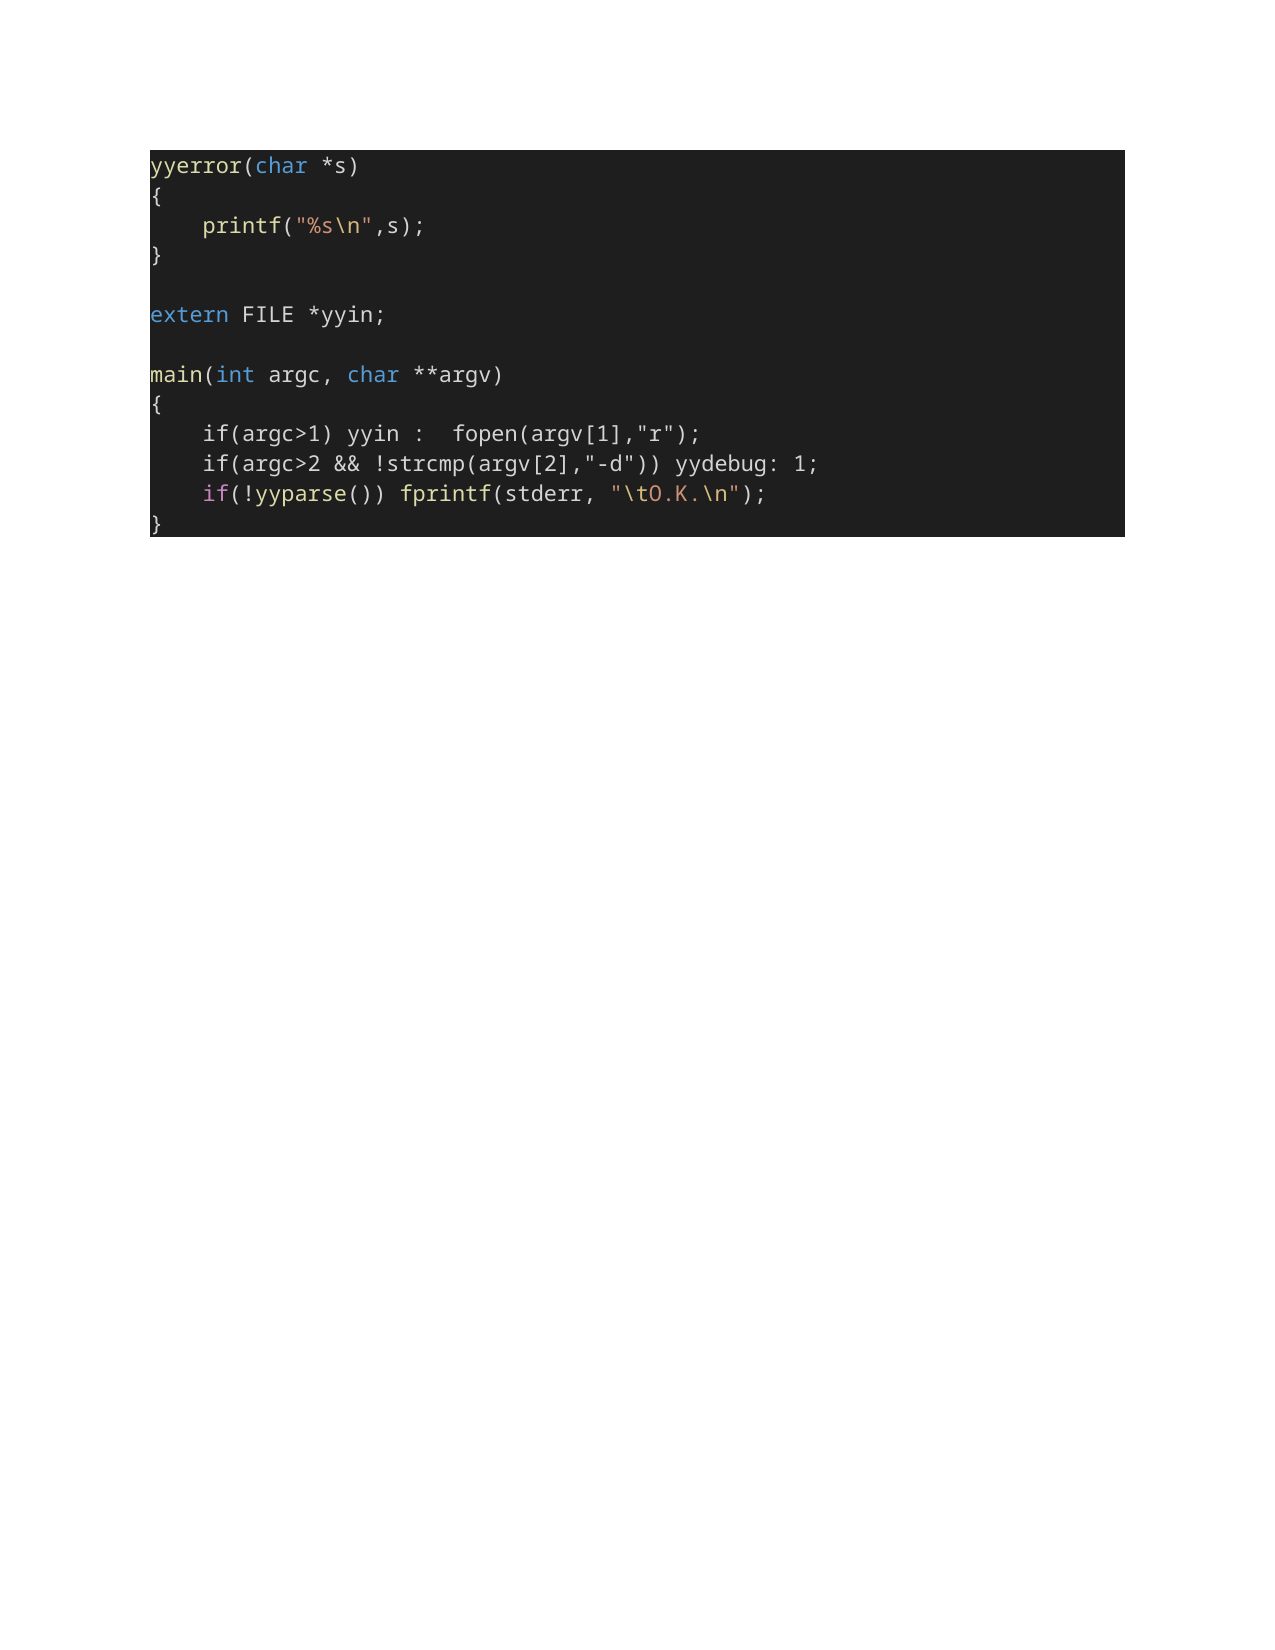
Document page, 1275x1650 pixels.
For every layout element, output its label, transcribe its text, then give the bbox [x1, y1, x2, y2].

text main(int argc, char **argv) [150, 358, 1125, 388]
text extern FILE *yyin; [150, 299, 1125, 329]
text { [150, 180, 1125, 209]
text if(!yyparse()) fprintf(stderr, "\tO.K.\n"); [150, 478, 1125, 507]
text } [150, 507, 1125, 537]
text } [150, 239, 1125, 269]
text if(argc>2 && !strcmp(argv[2],"-d")) yydebug: 1; [150, 448, 1125, 478]
text if(argc>1) yyin : fopen(argv[1],"r"); [150, 418, 1125, 448]
text printf("%s\n",s); [150, 209, 1125, 239]
text { [150, 388, 1125, 418]
text yyerror(char *s) [150, 150, 1125, 180]
